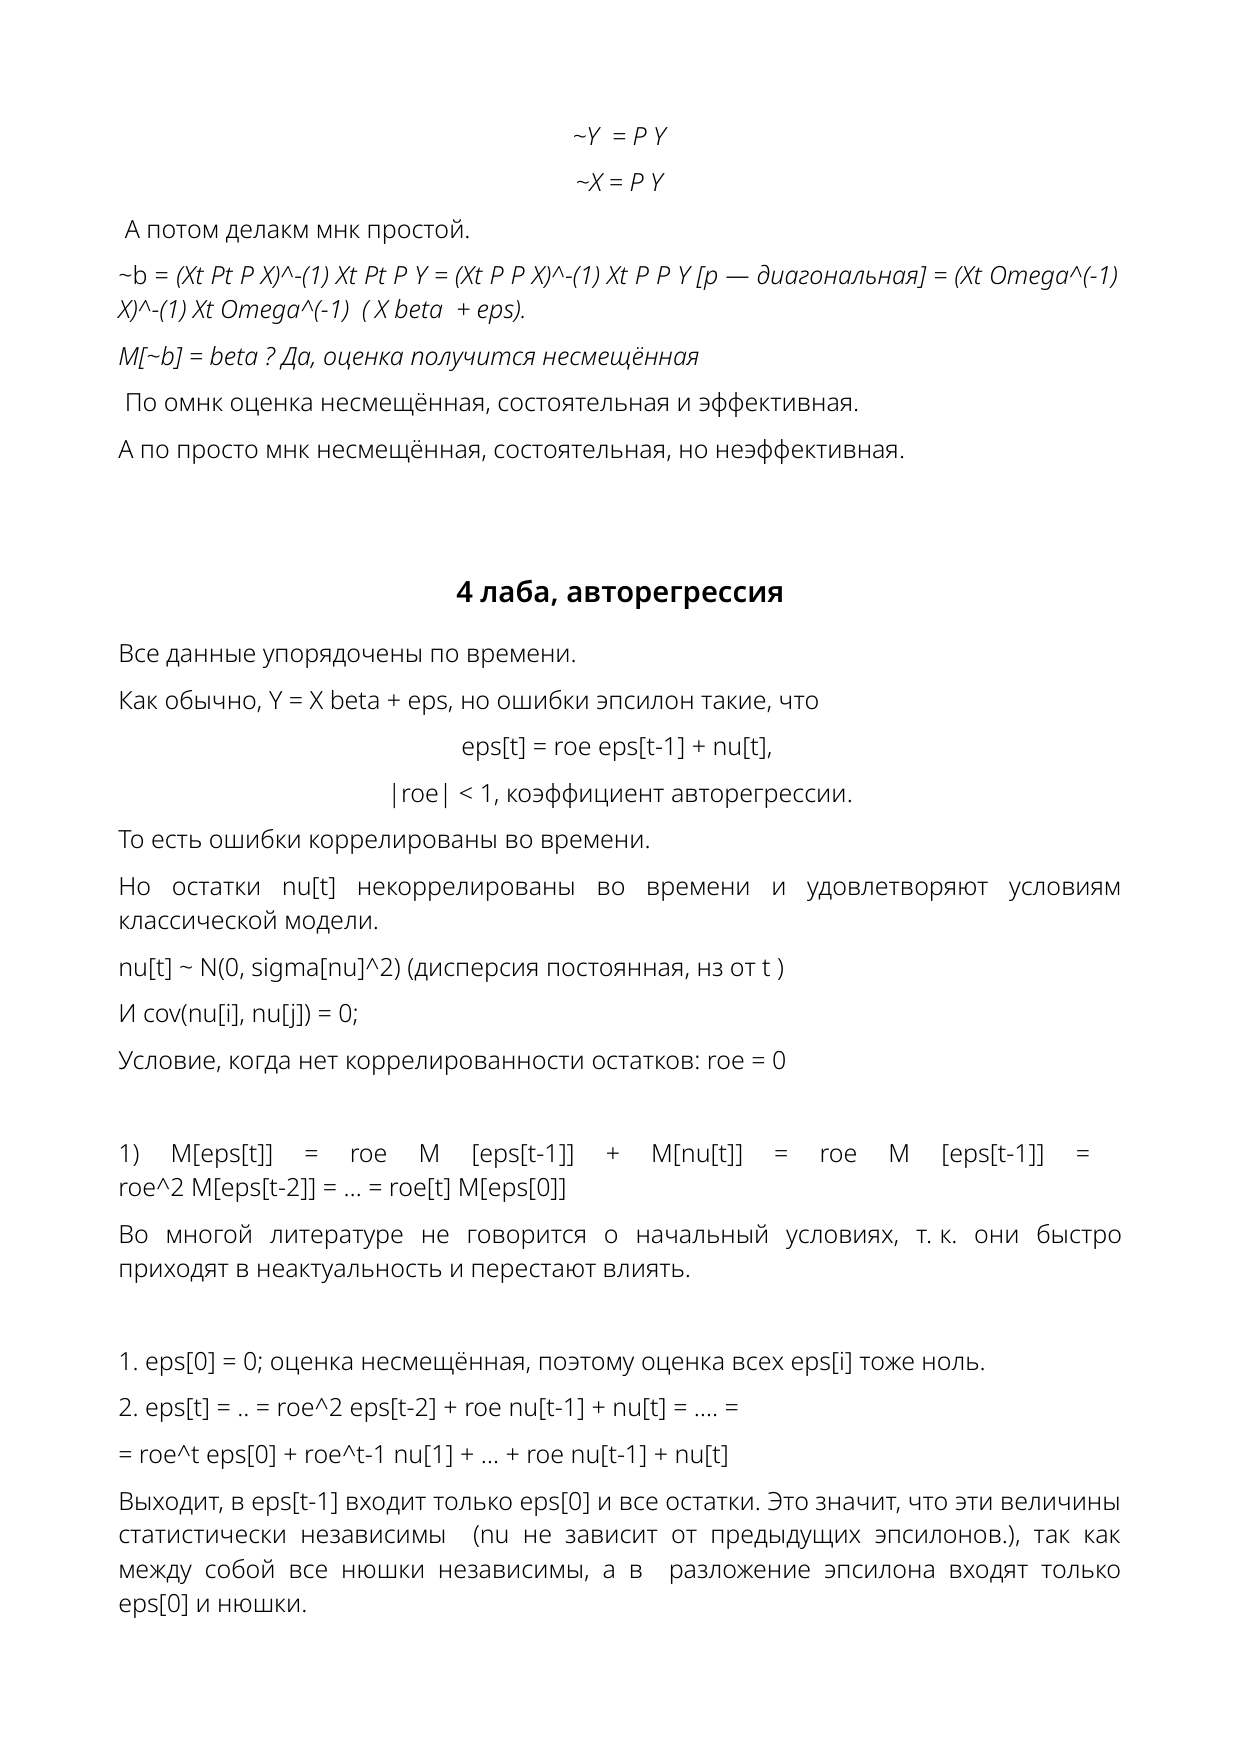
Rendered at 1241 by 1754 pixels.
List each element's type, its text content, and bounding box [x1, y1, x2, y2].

text То есть ошибки коррелированы во времени. [118, 822, 1122, 856]
text |roe| < 1, коэффициент авторегрессии. [118, 776, 1122, 810]
text Выходит, в eps[t-1] входит только eps[0] и все остатки. Это значит, что эти величины статистически независимы (nu не зависит от предыдущих эпсилонов.), так как между собой все нюшки независимы, а в разложение эпсилона входят только eps[0] и нюшки. [118, 1483, 1122, 1619]
text nu[t] ~ N(0, sigma[nu]^2) (дисперсия постоянная, нз от t ) [118, 949, 1122, 983]
text ~X = P Y [118, 165, 1122, 199]
text = roe^t eps[0] + roe^t-1 nu[1] + … + roe nu[t-1] + nu[t] [118, 1437, 1122, 1471]
text По омнк оценка несмещённая, состоятельная и эффективная. [118, 385, 1122, 419]
text А потом делакм мнк простой. [118, 211, 1122, 245]
text eps[t] = roe eps[t-1] + nu[t], [118, 729, 1122, 763]
text ~Y = P Y [118, 118, 1122, 152]
text Все данные упорядочены по времени. [118, 636, 1122, 670]
text Условие, когда нет коррелированности остатков: roe = 0 [118, 1042, 1122, 1077]
text А по просто мнк несмещённая, состоятельная, но неэффективная. [118, 432, 1122, 466]
text Во многой литературе не говорится о начальный условиях, т. к. они быстро приходят в неактуальность и перестают влиять. [118, 1216, 1122, 1284]
text 1) M[eps[t]] = roe M [eps[t-1]] + M[nu[t]] = roe M [eps[t-1]] = roe^2 M[eps[t-2]] = … = roe[t] M[eps[0]] [118, 1136, 1122, 1204]
text M[~b] = beta ? Да, оценка получится несмещённая [118, 338, 1122, 372]
text ~b = (Xt Pt P X)^-(1) Xt Pt P Y = (Xt P P X)^-(1) Xt P P Y [p — диагональная] = (Xt Omega^(-1) X)^-(1) Xt Omega^(-1) ( X beta + eps). [118, 258, 1122, 326]
text 1. eps[0] = 0; оценка несмещённая, поэтому оценка всех eps[i] тоже ноль. [118, 1343, 1122, 1377]
text 2. eps[t] = .. = roe^2 eps[t-2] + roe nu[t-1] + nu[t] = …. = [118, 1390, 1122, 1424]
subtitle 4 лаба, авторегрессия [118, 571, 1122, 611]
text И cov(nu[i], nu[j]) = 0; [118, 996, 1122, 1030]
text Как обычно, Y = X beta + eps, но ошибки эпсилон такие, что [118, 682, 1122, 717]
text Но остатки nu[t] некоррелированы во времени и удовлетворяют условиям классической модели. [118, 869, 1122, 937]
